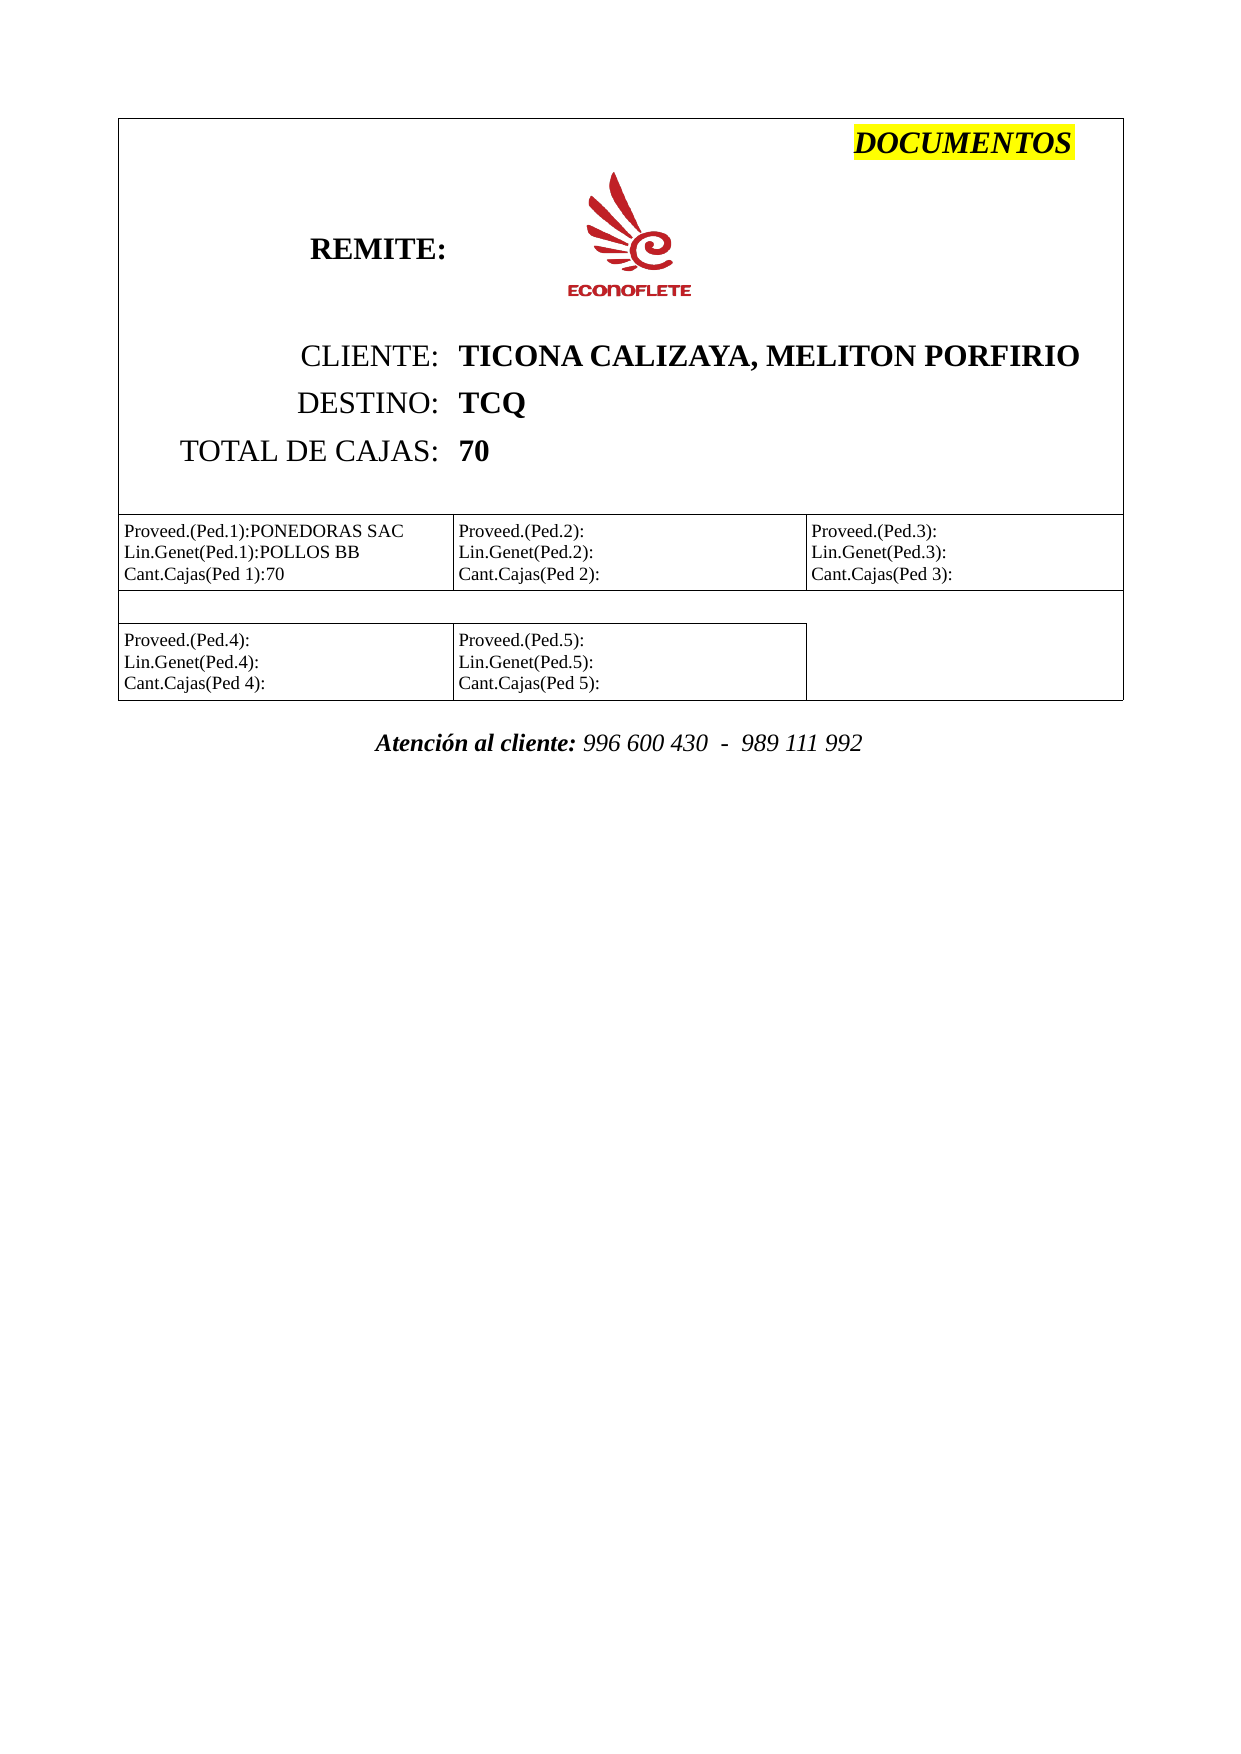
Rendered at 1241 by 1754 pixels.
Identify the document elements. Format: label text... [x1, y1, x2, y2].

table_cell [453, 474, 806, 514]
table_header [119, 119, 453, 166]
table_cell [806, 591, 1123, 623]
table_cell [453, 591, 806, 623]
table_cell TOTAL DE CAJAS: [119, 426, 453, 474]
table_cell DESTINO: [119, 379, 453, 426]
table_cell Proveed.(Ped.5): Lin.Genet(Ped.5): Cant.Cajas(Ped 5): [454, 624, 806, 699]
table_cell Proveed.(Ped.2): Lin.Genet(Ped.2): Cant.Cajas(Ped 2): [454, 515, 806, 590]
table_cell Proveed.(Ped.1):PONEDORAS SAC Lin.Genet(Ped.1):POLLOS BB Cant.Cajas(Ped 1):70 [119, 515, 453, 590]
table_cell [806, 379, 1123, 426]
table_header [453, 119, 806, 166]
table_cell [119, 474, 453, 514]
table_cell CLIENTE: [119, 332, 453, 379]
table_cell [453, 166, 806, 332]
picture [552, 171, 707, 297]
table_cell TICONA CALIZAYA, MELITON PORFIRIO [453, 332, 1123, 379]
table_cell REMITE: [119, 166, 453, 332]
table_cell Proveed.(Ped.4): Lin.Genet(Ped.4): Cant.Cajas(Ped 4): [119, 624, 453, 699]
table_cell [806, 166, 1123, 332]
table_cell 70 [453, 426, 1123, 474]
text Atención al cliente: 996 600 430 - 989 111 992 [118, 728, 1122, 757]
table_cell Proveed.(Ped.3): Lin.Genet(Ped.3): Cant.Cajas(Ped 3): [807, 515, 1123, 590]
table_cell [807, 623, 1123, 699]
table_header DOCUMENTOS [806, 119, 1123, 166]
table_cell TCQ [453, 379, 806, 426]
table_cell [119, 591, 453, 623]
table_cell [806, 474, 1123, 514]
